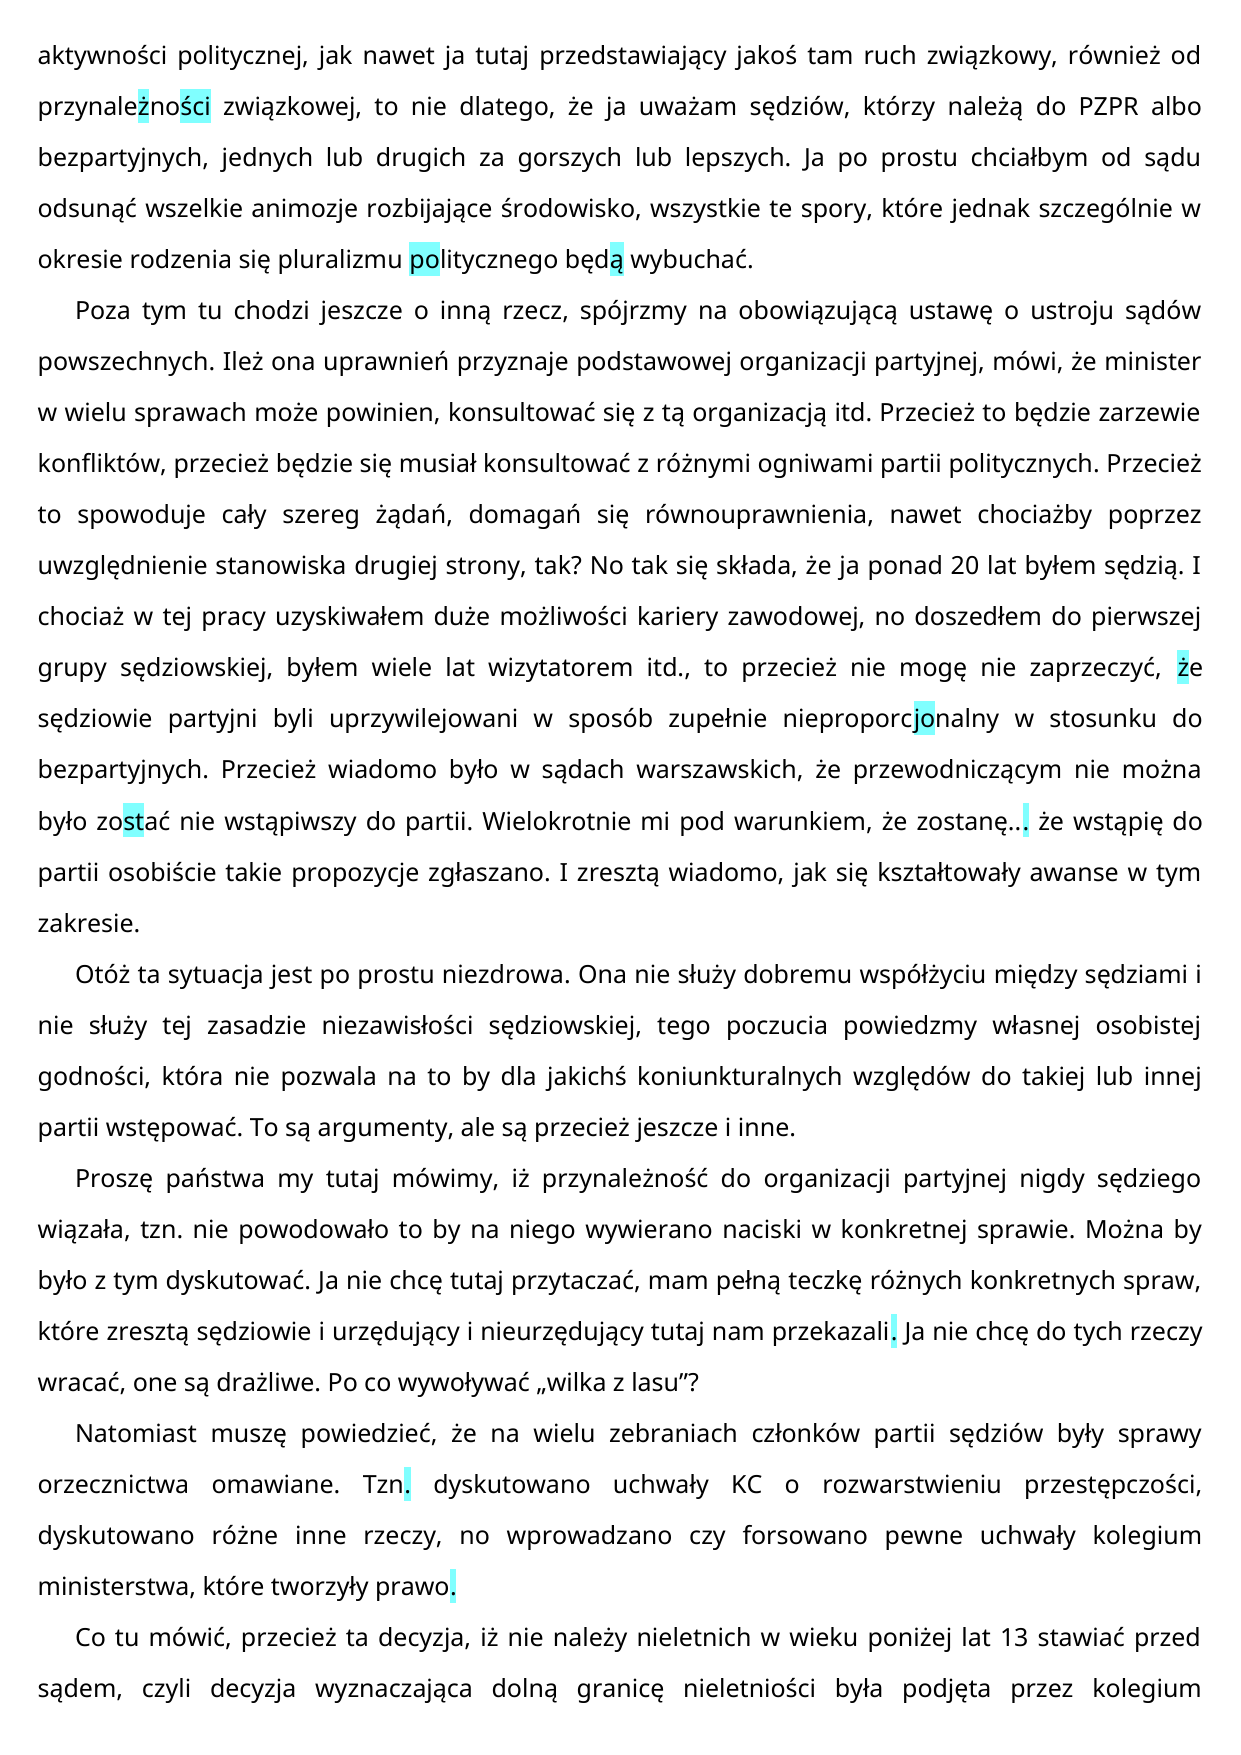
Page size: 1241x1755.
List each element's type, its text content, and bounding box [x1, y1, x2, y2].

text Natomiast muszę powiedzieć, że na wielu zebraniach członków partii sędziów były sprawy orzecznictwa omawiane. Tzn. dyskutowano uchwały KC o rozwarstwieniu przestępczości, dyskutowano różne inne rzeczy, no wprowadzano czy forsowano pewne uchwały kolegium ministerstwa, które tworzyły prawo. [37, 1416, 1203, 1603]
text Poza tym tu chodzi jeszcze o inną rzecz, spójrzmy na obowiązującą ustawę o ustroju sądów powszechnych. Ileż ona uprawnień przyznaje podstawowej organizacji partyjnej, mówi, że minister w wielu sprawach może powinien, konsultować się z tą organizacją itd. Przecież to będzie zarzewie konfliktów, przecież będzie się musiał konsultować z różnymi ogniwami partii politycznych. Przecież to spowoduje cały szereg żądań, domagań się równouprawnienia, nawet chociażby poprzez uwzględnienie stanowiska drugiej strony, tak? No tak się składa, że ja ponad 20 lat byłem sędzią. I chociaż w tej pracy uzyskiwałem duże możliwości kariery zawodowej, no doszedłem do pierwszej grupy sędziowskiej, byłem wiele lat wizytatorem itd., to przecież nie mogę nie zaprzeczyć, że sędziowie partyjni byli uprzywilejowani w sposób zupełnie nieproporcjonalny w stosunku do bezpartyjnych. Przecież wiadomo było w sądach warszawskich, że przewodniczącym nie można było zostać nie wstąpiwszy do partii. Wielokrotnie mi pod warunkiem, że zostanę... że wstąpię do partii osobiście takie propozycje zgłaszano. I zresztą wiadomo, jak się kształtowały awanse w tym zakresie. [37, 293, 1203, 939]
text Proszę państwa my tutaj mówimy, iż przynależność do organizacji partyjnej nigdy sędziego wiązała, tzn. nie powodowało to by na niego wywierano naciski w konkretnej sprawie. Można by było z tym dyskutować. Ja nie chcę tutaj przytaczać, mam pełną teczkę różnych konkretnych spraw, które zresztą sędziowie i urzędujący i nieurzędujący tutaj nam przekazali. Ja nie chcę do tych rzeczy wracać, one są drażliwe. Po co wywoływać „wilka z lasu”? [37, 1160, 1203, 1399]
text aktywności politycznej, jak nawet ja tutaj przedstawiający jakoś tam ruch związkowy, również od przynależności związkowej, to nie dlatego, że ja uważam sędziów, którzy należą do PZPR albo bezpartyjnych, jednych lub drugich za gorszych lub lepszych. Ja po prostu chciałbym od sądu odsunąć wszelkie animozje rozbijające środowisko, wszystkie te spory, które jednak szczególnie w okresie rodzenia się pluralizmu politycznego będą wybuchać. [37, 37, 1203, 276]
text Co tu mówić, przecież ta decyzja, iż nie należy nieletnich w wieku poniżej lat 13 stawiać przed sądem, czyli decyzja wyznaczająca dolną granicę nieletniości była podjęta przez kolegium [37, 1620, 1203, 1705]
text Otóż ta sytuacja jest po prostu niezdrowa. Ona nie służy dobremu współżyciu między sędziami i nie służy tej zasadzie niezawisłości sędziowskiej, tego poczucia powiedzmy własnej osobistej godności, która nie pozwala na to by dla jakichś koniunkturalnych względów do takiej lub innej partii wstępować. To są argumenty, ale są przecież jeszcze i inne. [37, 956, 1203, 1143]
